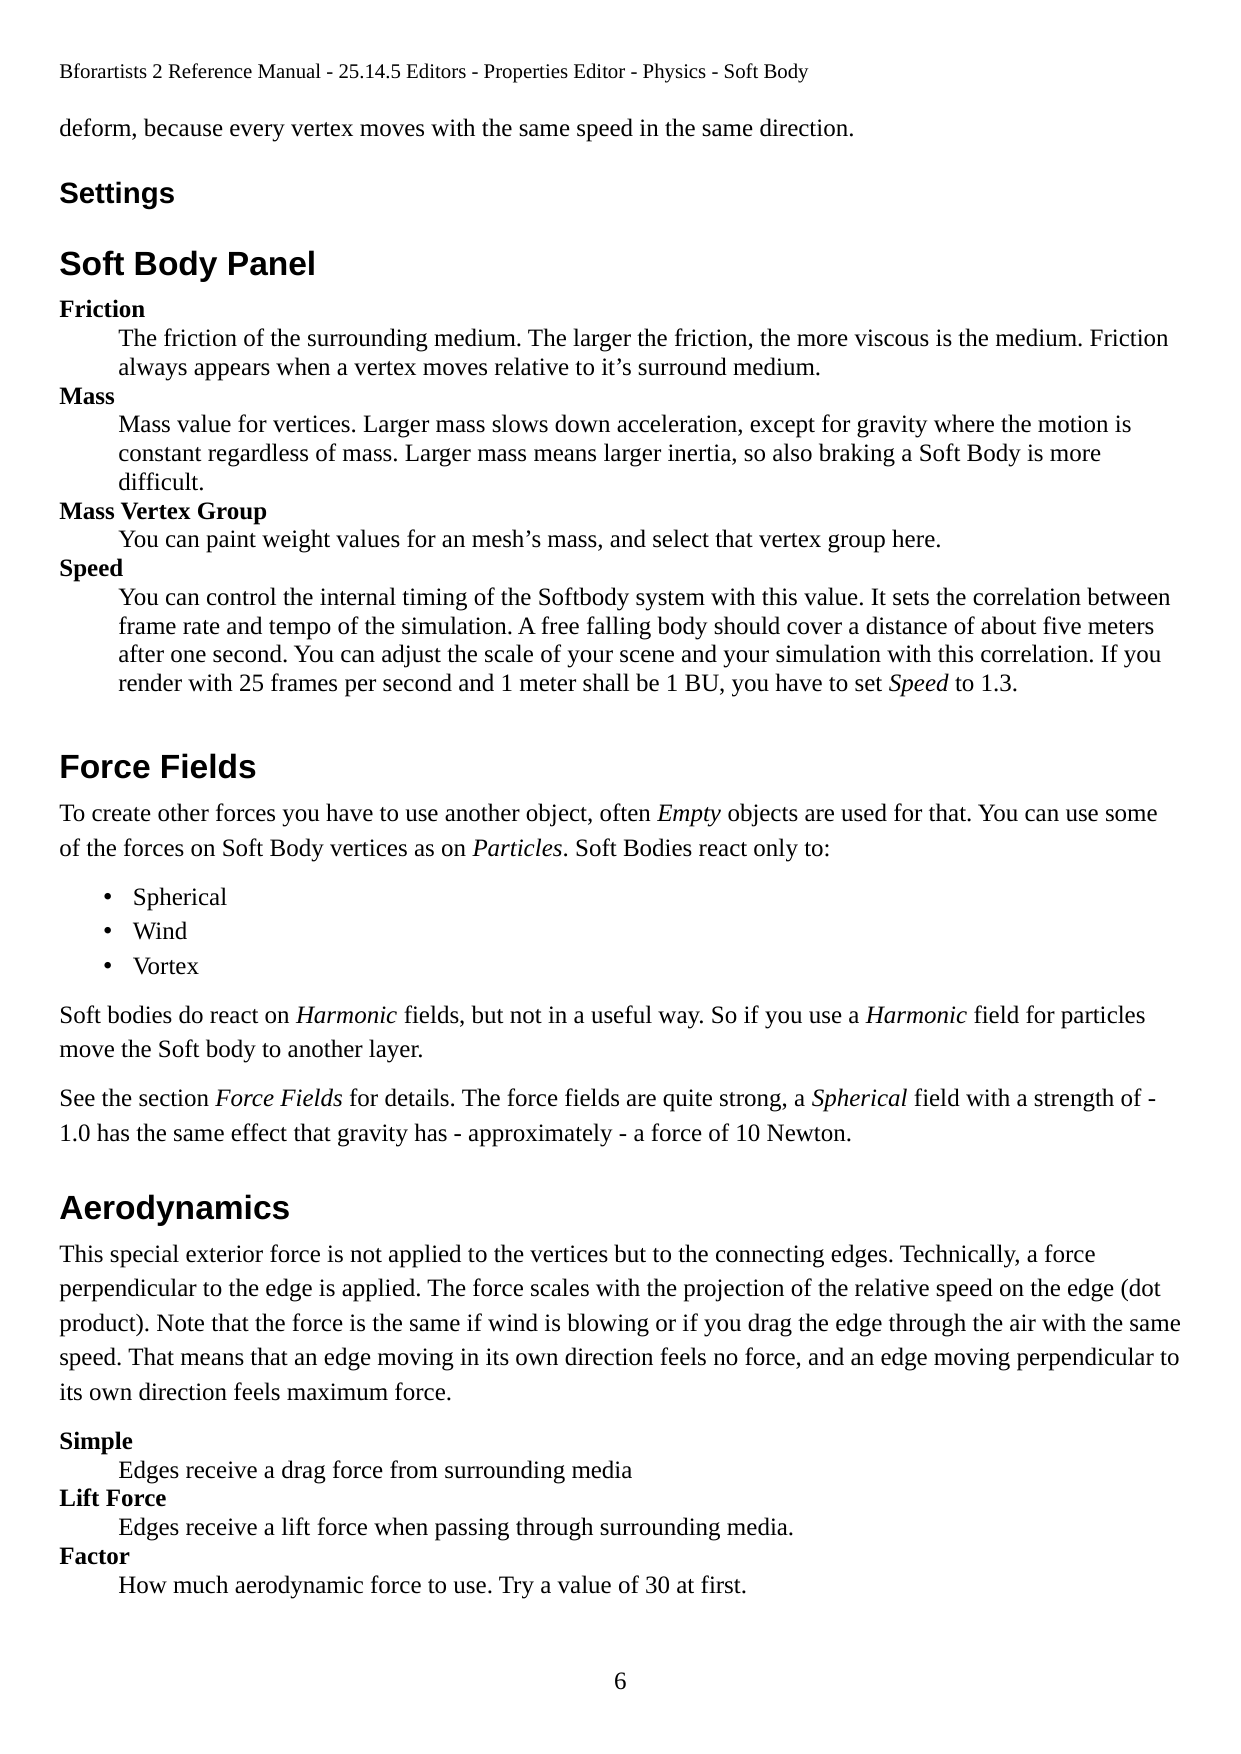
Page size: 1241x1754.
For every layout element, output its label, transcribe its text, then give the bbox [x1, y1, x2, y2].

text deform, because every vertex moves with the same speed in the same direction. [59, 113, 1181, 141]
subtitle Factor [59, 1541, 1181, 1570]
subtitle Force Fields [59, 747, 1181, 786]
list Mass value for vertices. Larger mass slows down acceleration, except for gravity where the motion is constant regardless of mass. Larger mass means larger inertia, so also braking a Soft Body is more difficult. [118, 409, 1181, 496]
list Edges receive a drag force from surrounding media [118, 1455, 1181, 1483]
text This special exterior force is not applied to the vertices but to the connecting edges. Technically, a force perpendicular to the edge is applied. The force scales with the projection of the relative speed on the edge (dot product). Note that the force is the same if wind is blowing or if you drag the edge through the air with the same speed. That means that an edge moving in its own direction feels no force, and an edge moving perpendicular to its own direction feels maximum force. [59, 1239, 1181, 1406]
text See the section Force Fields for details. The force fields are quite strong, a Spherical field with a strength of -1.0 has the same effect that gravity has - approximately - a force of 10 Newton. [59, 1083, 1181, 1147]
subtitle Settings [59, 176, 1181, 210]
list You can paint weight values for an mesh’s mass, and select that vertex group here. [118, 524, 1181, 553]
list Wind [103, 916, 1181, 945]
list How much aerodynamic force to use. Try a value of 30 at first. [118, 1570, 1181, 1598]
subtitle Soft Body Panel [59, 243, 1181, 282]
list You can control the internal timing of the Softbody system with this value. It sets the correlation between frame rate and tempo of the simulation. A free falling body should cover a distance of about five meters after one second. You can adjust the scale of your scene and your simulation with this correlation. If you render with 25 frames per second and 1 meter shall be 1 BU, you have to set Speed to 1.3. [118, 582, 1181, 697]
subtitle Aerodynamics [59, 1188, 1181, 1227]
subtitle Speed [59, 553, 1181, 582]
subtitle Mass Vertex Group [59, 496, 1181, 524]
subtitle Lift Force [59, 1483, 1181, 1512]
text Soft bodies do react on Harmonic fields, but not in a useful way. So if you use a Harmonic field for particles move the Soft body to another layer. [59, 1000, 1181, 1063]
list Vortex [103, 951, 1181, 980]
text To create other forces you have to use another object, often Empty objects are used for that. You can use some of the forces on Soft Body vertices as on Particles. Soft Bodies react only to: [59, 798, 1181, 862]
subtitle Simple [59, 1426, 1181, 1455]
list The friction of the surrounding medium. The larger the friction, the more viscous is the medium. Friction always appears when a vertex moves relative to it’s surround medium. [118, 323, 1181, 381]
list Spherical [103, 882, 1181, 911]
subtitle Mass [59, 381, 1181, 409]
subtitle Friction [59, 294, 1181, 323]
list Edges receive a lift force when passing through surrounding media. [118, 1512, 1181, 1541]
